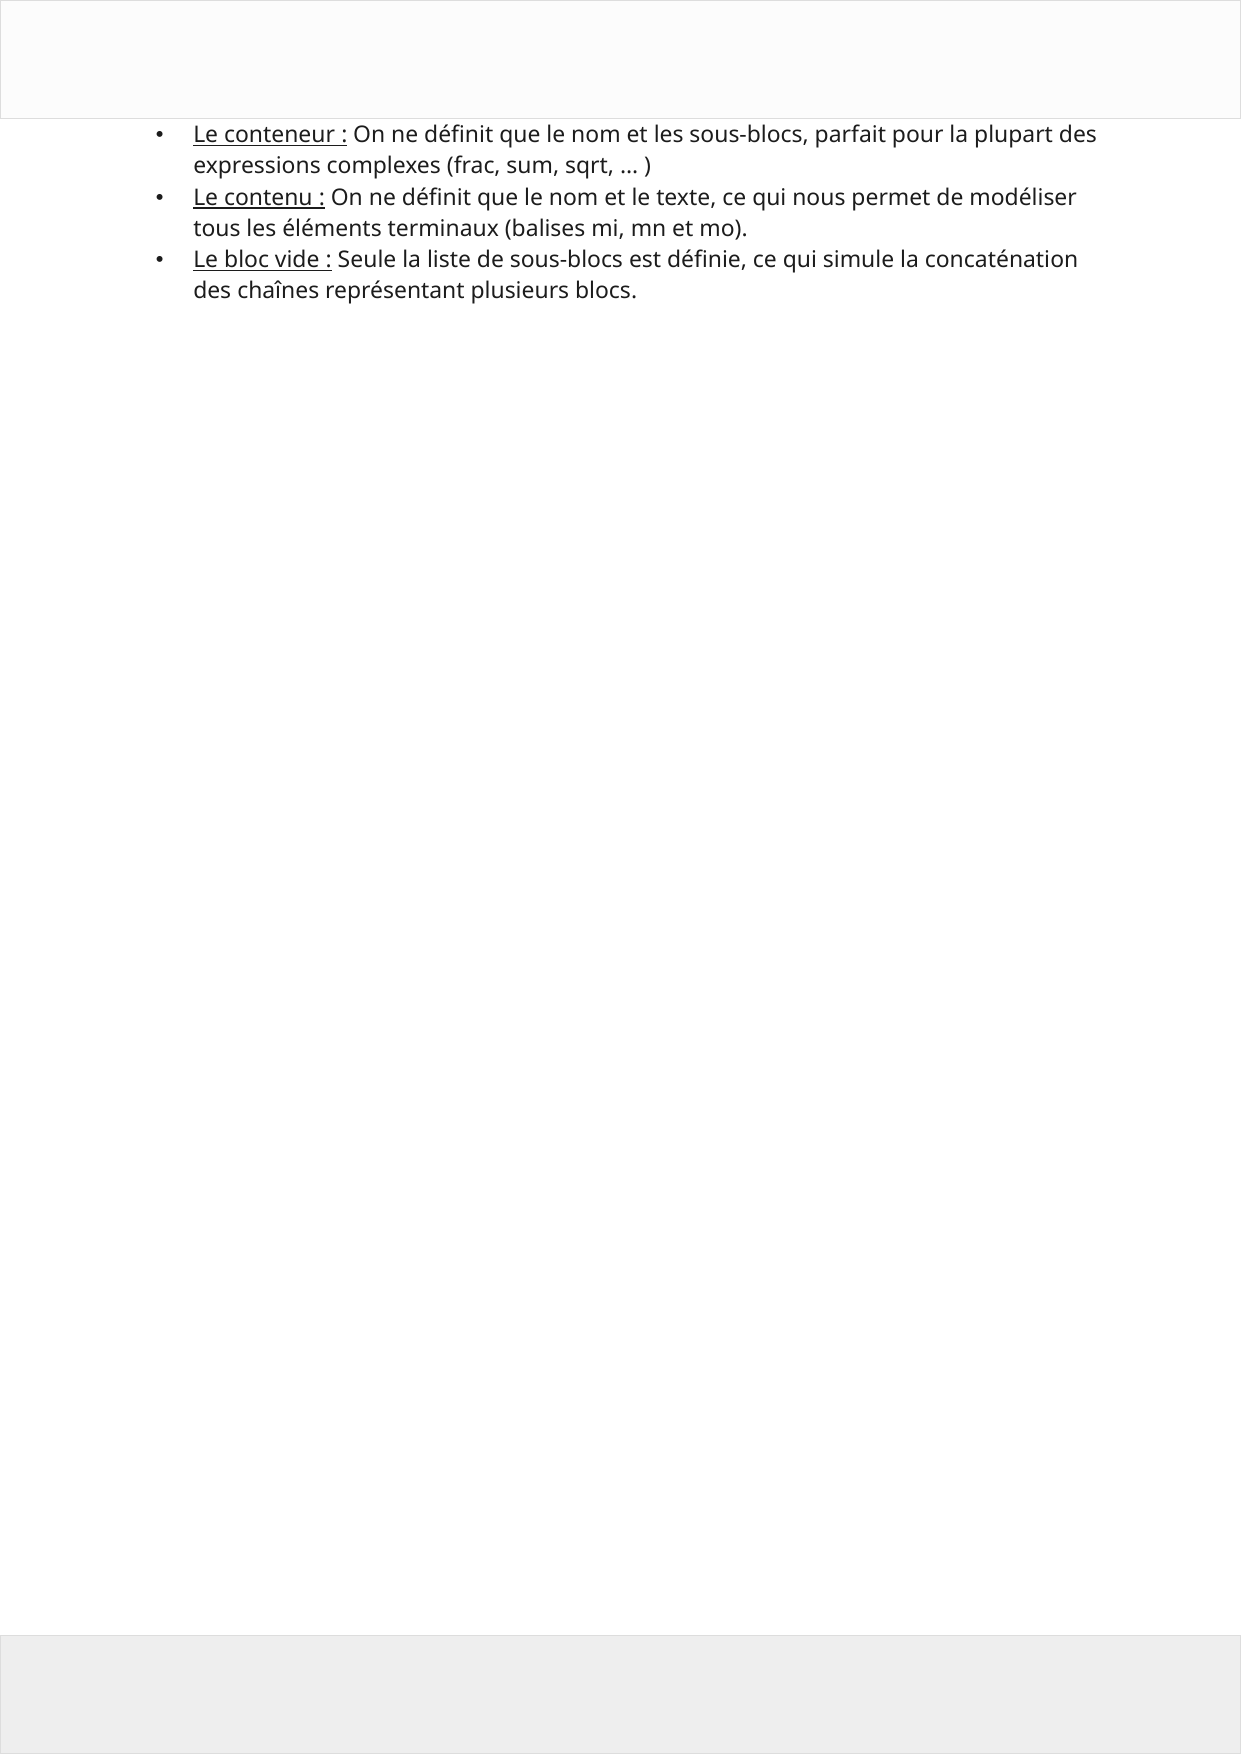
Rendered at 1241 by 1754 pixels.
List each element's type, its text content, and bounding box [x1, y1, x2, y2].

list Le conteneur : On ne définit que le nom et les sous-blocs, parfait pour la plupart des expressions complexes (frac, sum, sqrt, … ) [156, 119, 1122, 181]
list Le contenu : On ne définit que le nom et le texte, ce qui nous permet de modéliser tous les éléments terminaux (balises mi, mn et mo). [156, 181, 1122, 243]
list Le bloc vide : Seule la liste de sous-blocs est définie, ce qui simule la concaténation des chaînes représentant plusieurs blocs. [156, 243, 1122, 306]
